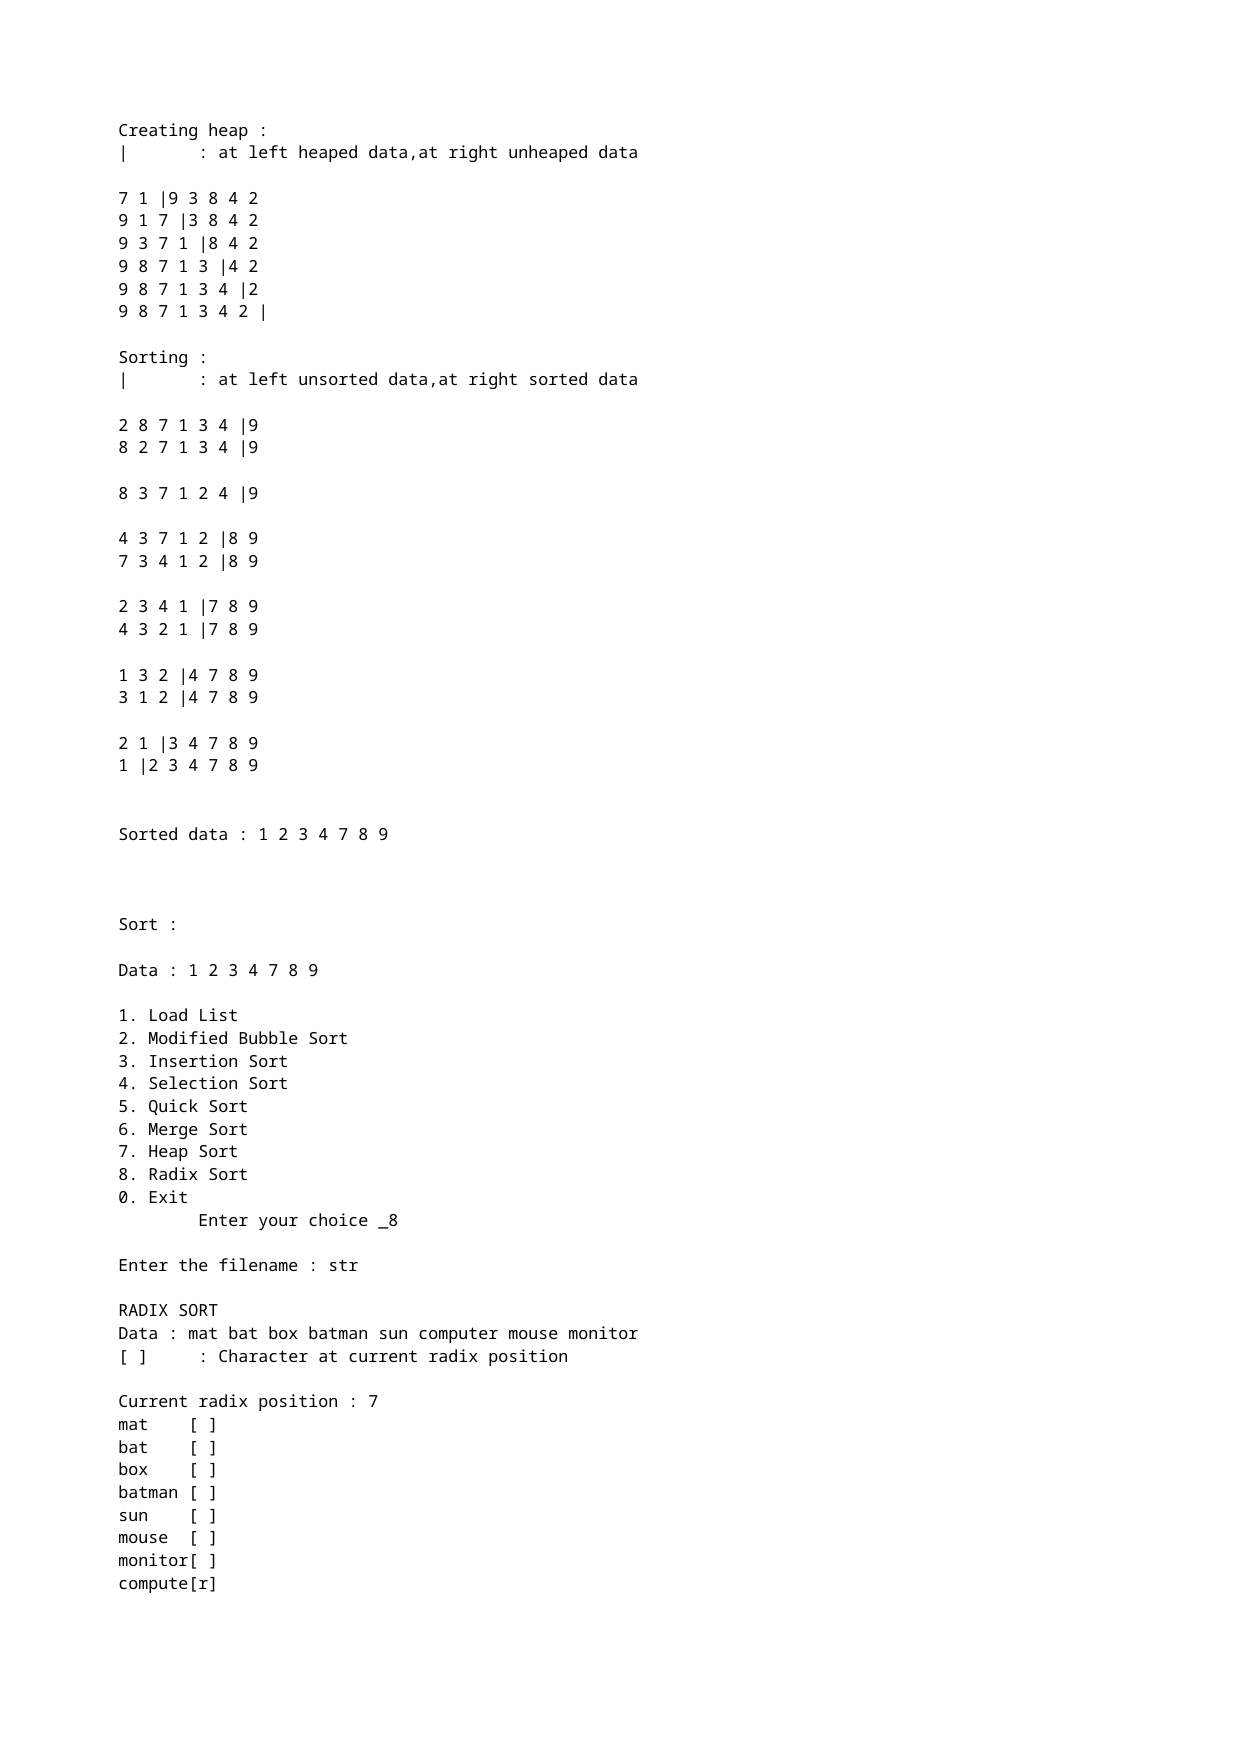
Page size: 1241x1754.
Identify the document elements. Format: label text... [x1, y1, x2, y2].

text 7. Heap Sort [118, 1140, 1122, 1163]
text mouse [ ] [118, 1526, 1122, 1549]
text 2 8 7 1 3 4 |9 [118, 413, 1122, 436]
text | : at left unsorted data,at right sorted data [118, 368, 1122, 391]
text box [ ] [118, 1458, 1122, 1481]
text bat [ ] [118, 1435, 1122, 1458]
text RADIX SORT [118, 1299, 1122, 1322]
text 1 |2 3 4 7 8 9 [118, 754, 1122, 777]
text 9 3 7 1 |8 4 2 [118, 232, 1122, 254]
text 2 1 |3 4 7 8 9 [118, 731, 1122, 754]
text Sort : [118, 913, 1122, 936]
text 2 3 4 1 |7 8 9 [118, 595, 1122, 618]
text Sorting : [118, 345, 1122, 368]
text 1. Load List [118, 1004, 1122, 1026]
text 8 2 7 1 3 4 |9 [118, 436, 1122, 459]
text 1 3 2 |4 7 8 9 [118, 663, 1122, 686]
text 4 3 2 1 |7 8 9 [118, 618, 1122, 640]
text 6. Merge Sort [118, 1117, 1122, 1140]
text Current radix position : 7 [118, 1390, 1122, 1412]
text batman [ ] [118, 1481, 1122, 1503]
text | : at left heaped data,at right unheaped data [118, 141, 1122, 163]
text Data : 1 2 3 4 7 8 9 [118, 958, 1122, 981]
text compute[r] [118, 1571, 1122, 1594]
text 9 8 7 1 3 |4 2 [118, 254, 1122, 277]
text 4. Selection Sort [118, 1072, 1122, 1094]
text Enter your choice _8 [118, 1208, 1122, 1231]
text 2. Modified Bubble Sort [118, 1026, 1122, 1049]
text Enter the filename : str [118, 1253, 1122, 1276]
text 8. Radix Sort [118, 1163, 1122, 1185]
text [ ] : Character at current radix position [118, 1344, 1122, 1367]
text 0. Exit [118, 1185, 1122, 1208]
text 3. Insertion Sort [118, 1049, 1122, 1072]
text monitor[ ] [118, 1549, 1122, 1571]
text 7 1 |9 3 8 4 2 [118, 186, 1122, 209]
text 5. Quick Sort [118, 1094, 1122, 1117]
text 4 3 7 1 2 |8 9 [118, 527, 1122, 549]
text 8 3 7 1 2 4 |9 [118, 481, 1122, 504]
text 3 1 2 |4 7 8 9 [118, 686, 1122, 708]
text mat [ ] [118, 1412, 1122, 1435]
text 7 3 4 1 2 |8 9 [118, 549, 1122, 572]
text Data : mat bat box batman sun computer mouse monitor [118, 1322, 1122, 1344]
text Sorted data : 1 2 3 4 7 8 9 [118, 822, 1122, 845]
text Creating heap : [118, 118, 1122, 141]
text 9 8 7 1 3 4 |2 [118, 277, 1122, 300]
text 9 1 7 |3 8 4 2 [118, 209, 1122, 232]
text sun [ ] [118, 1503, 1122, 1526]
text 9 8 7 1 3 4 2 | [118, 300, 1122, 322]
